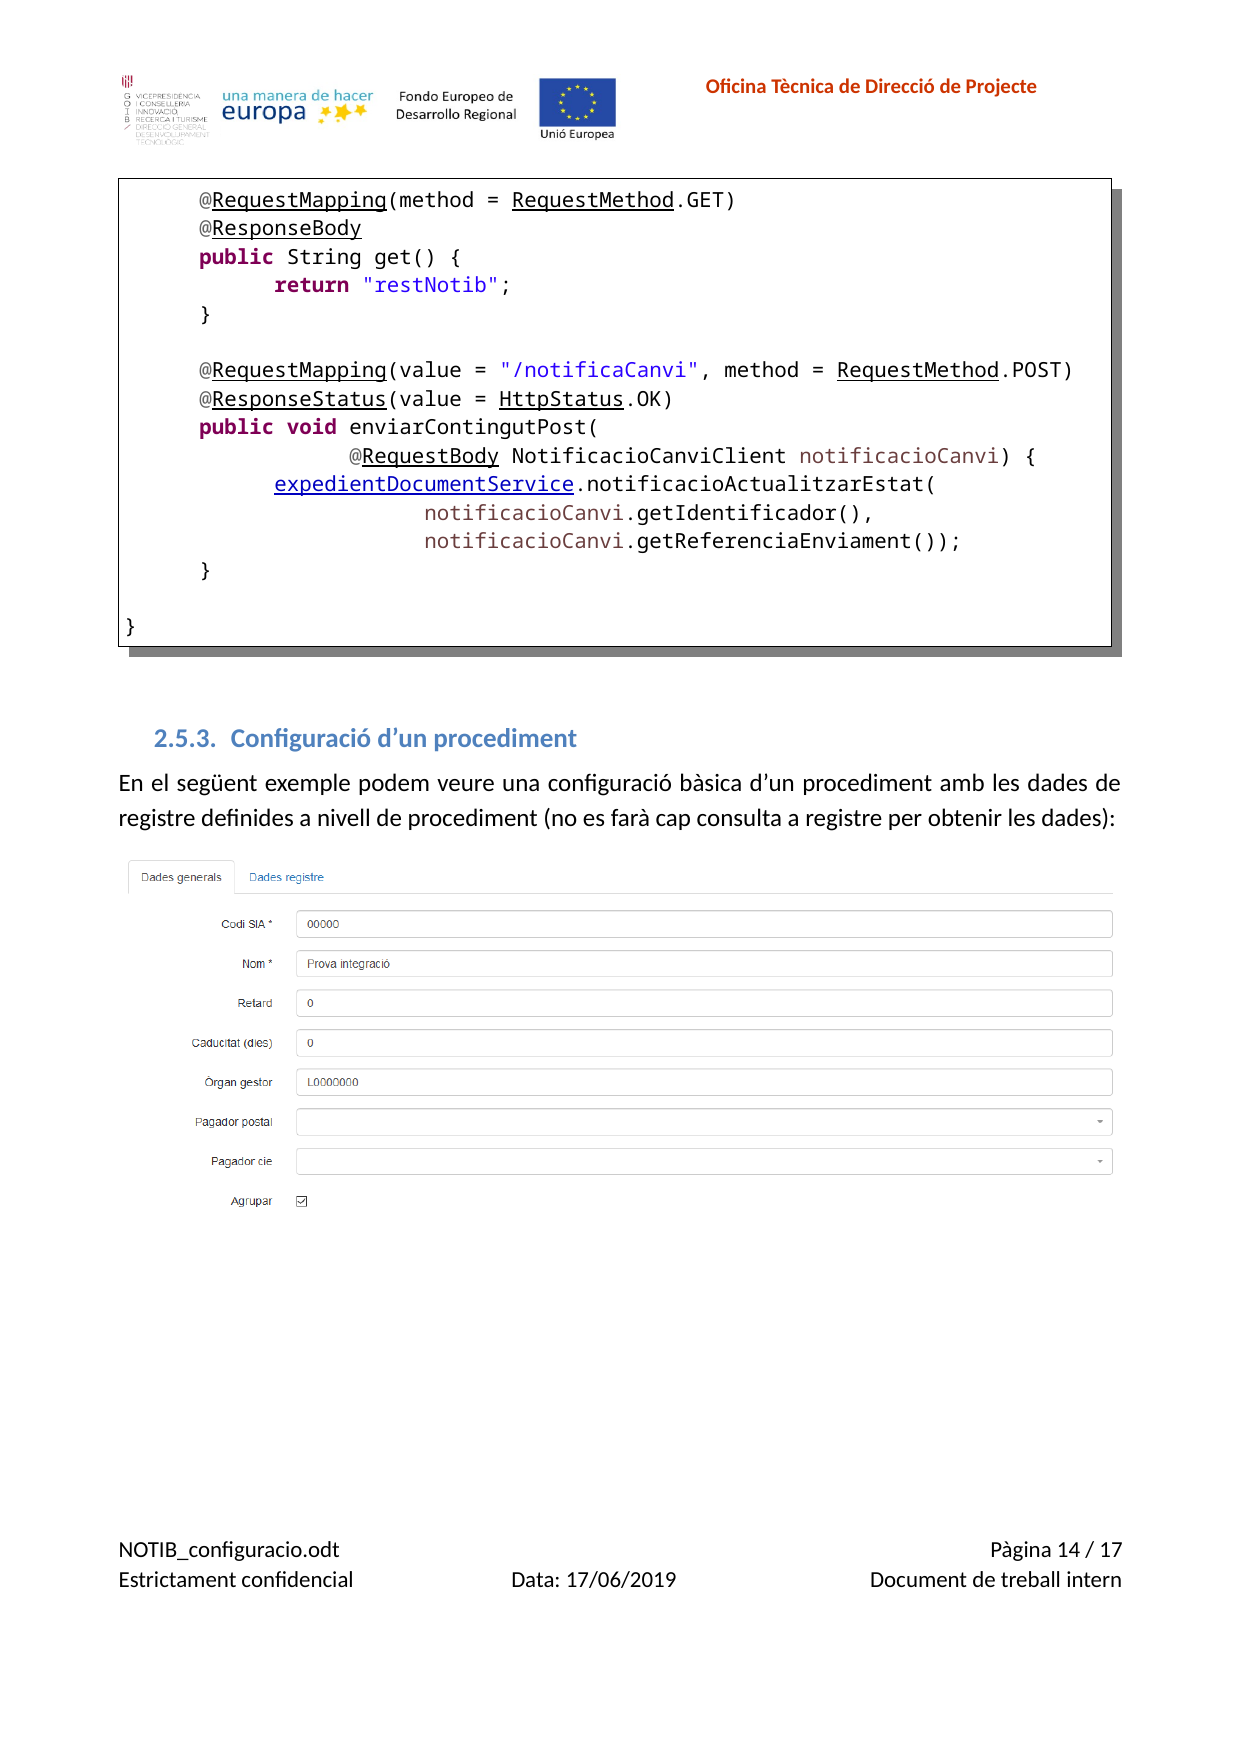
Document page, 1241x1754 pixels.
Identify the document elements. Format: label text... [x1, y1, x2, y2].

subtitle Configuració d’un procediment [154, 721, 1122, 754]
text En el següent exemple podem veure una configuració bàsica d’un procediment amb les dades de registre definides a nivell de procediment (no es farà cap consulta a registre per obtenir les dades): [118, 767, 1122, 832]
picture [219, 73, 621, 147]
table_header @RequestMapping(method = RequestMethod.GET) @ResponseBody public String get() { return "restNotib"; } @RequestMapping(value = "/notificaCanvi", method = RequestMethod.POST) @ResponseStatus(value = HttpStatus.OK) public void enviarContingutPost( @RequestBody NotificacioCanviClient notificacioCanvi) { expedientDocumentService.notificacioActualitzarEstat( notificacioCanvi.getIdentificador(), notificacioCanvi.getReferenciaEnviament()); } } [119, 179, 1111, 646]
picture [118, 73, 213, 147]
picture [118, 851, 1123, 1215]
